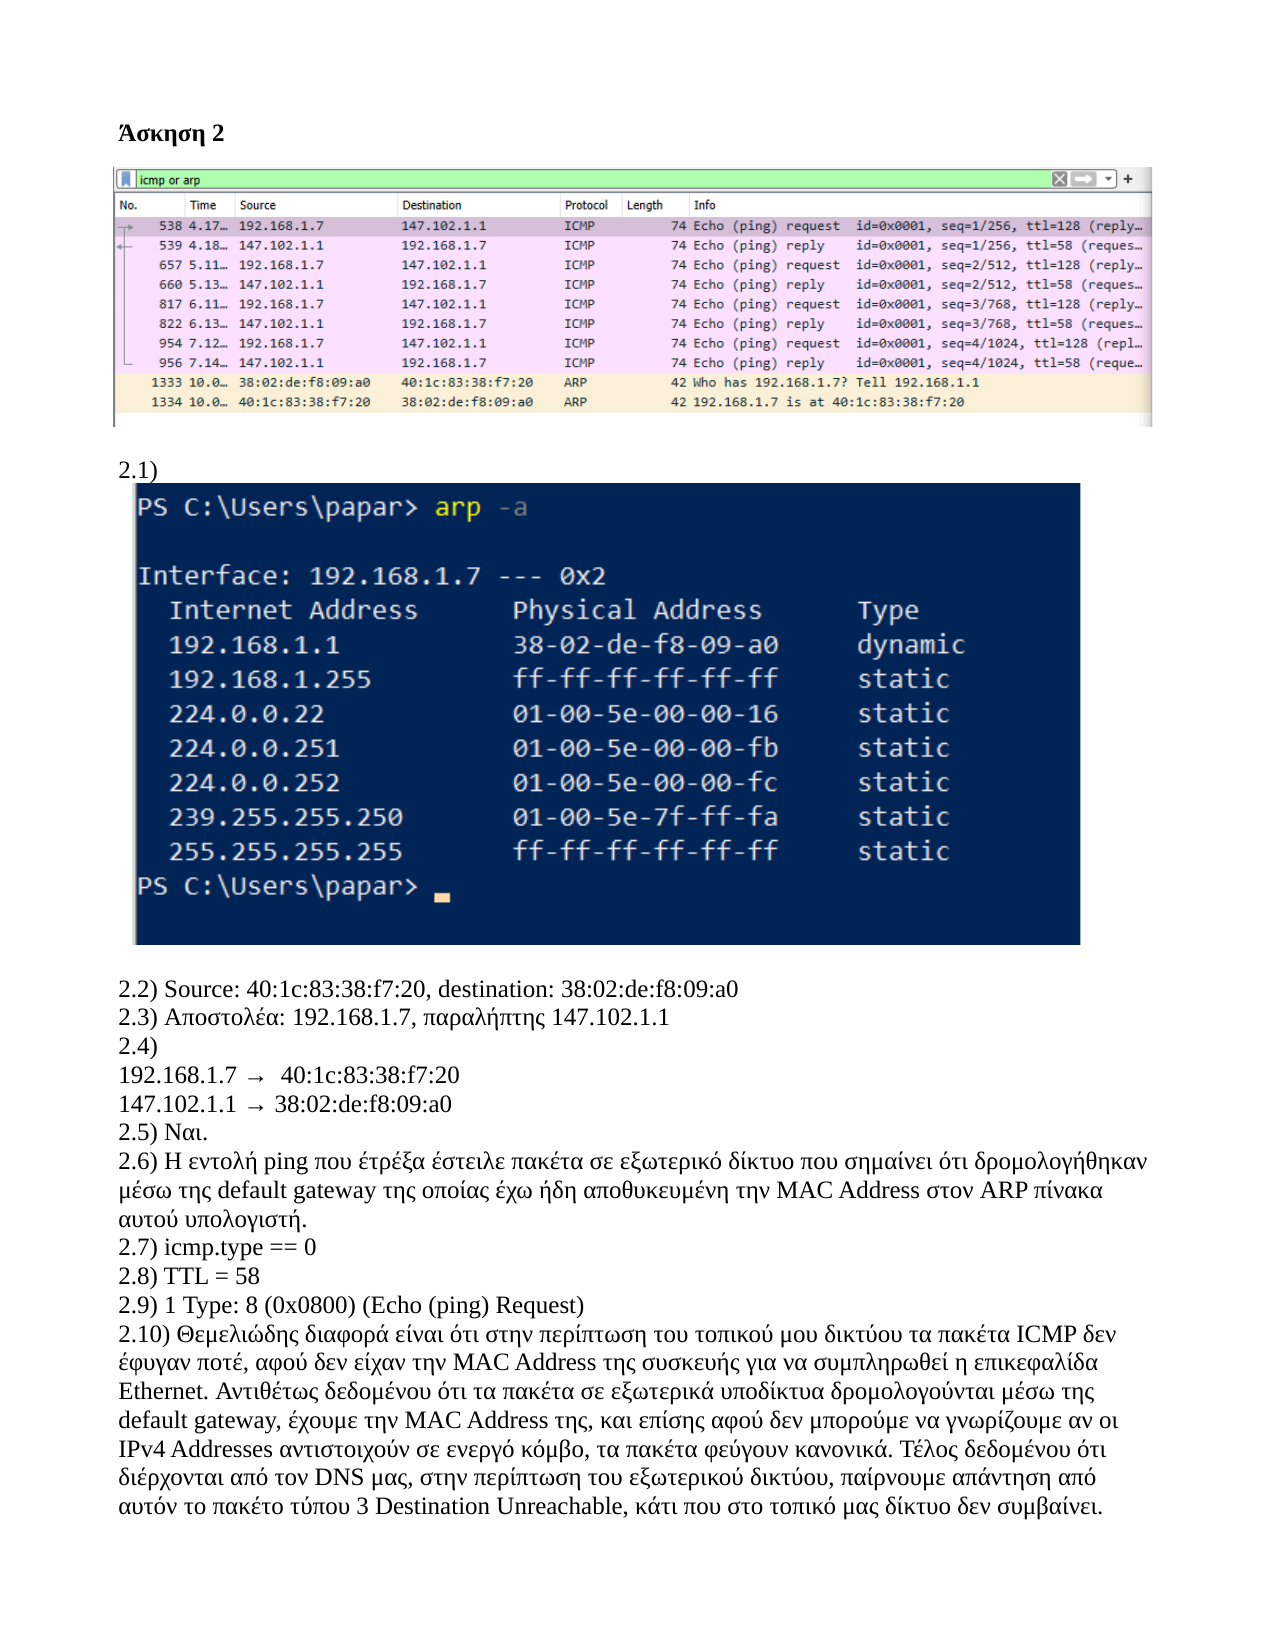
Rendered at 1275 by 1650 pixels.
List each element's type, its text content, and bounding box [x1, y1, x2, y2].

text 2.5) Ναι. [118, 1117, 1157, 1146]
text Άσκηση 2 [118, 118, 1157, 147]
text 192.168.1.7 → 40:1c:83:38:f7:20 [118, 1060, 1157, 1089]
text 2.7) icmp.type == 0 [118, 1232, 1157, 1261]
text 2.2) Source: 40:1c:83:38:f7:20, destination: 38:02:de:f8:09:a0 [118, 974, 1157, 1002]
picture [113, 167, 1153, 427]
text 2.4) [118, 1031, 1157, 1060]
picture [132, 483, 1081, 945]
text 2.6) Η εντολή ping που έτρέξα έστειλε πακέτα σε εξωτερικό δίκτυο που σημαίνει ότι δρομολογήθηκαν μέσω της default gateway της οποίας έχω ήδη αποθυκευμένη την MAC Address στον ARP πίνακα αυτού υπολογιστή. [118, 1146, 1157, 1232]
text 2.8) TTL = 58 2.9) 1 Type: 8 (0x0800) (Echo (ping) Request) [118, 1261, 1157, 1319]
text 2.10) Θεμελιώδης διαφορά είναι ότι στην περίπτωση του τοπικού μου δικτύου τα πακέτα ICMP δεν έφυγαν ποτέ, αφού δεν είχαν την MAC Address της συσκευής για να συμπληρωθεί η επικεφαλίδα Ethernet. Αντιθέτως δεδομένου ότι τα πακέτα σε εξωτερικά υποδίκτυα δρομολογούνται μέσω της default gateway, έχουμε την MAC Address της, και επίσης αφού δεν μπορούμε να γνωρίζουμε αν οι IPv4 Addresses αντιστοιχούν σε ενεργό κόμβο, τα πακέτα φεύγουν κανονικά. Τέλος δεδομένου ότι διέρχονται από τον DNS μας, στην περίπτωση του εξωτερικού δικτύου, παίρνουμε απάντηση από αυτόν το πακέτο τύπου 3 Destination Unreachable, κάτι που στο τοπικό μας δίκτυο δεν συμβαίνει. [118, 1319, 1157, 1520]
text 147.102.1.1 → 38:02:de:f8:09:a0 [118, 1089, 1157, 1117]
text 2.1) [118, 455, 1157, 484]
text 2.3) Αποστολέα: 192.168.1.7, παραλήπτης 147.102.1.1 [118, 1002, 1157, 1031]
